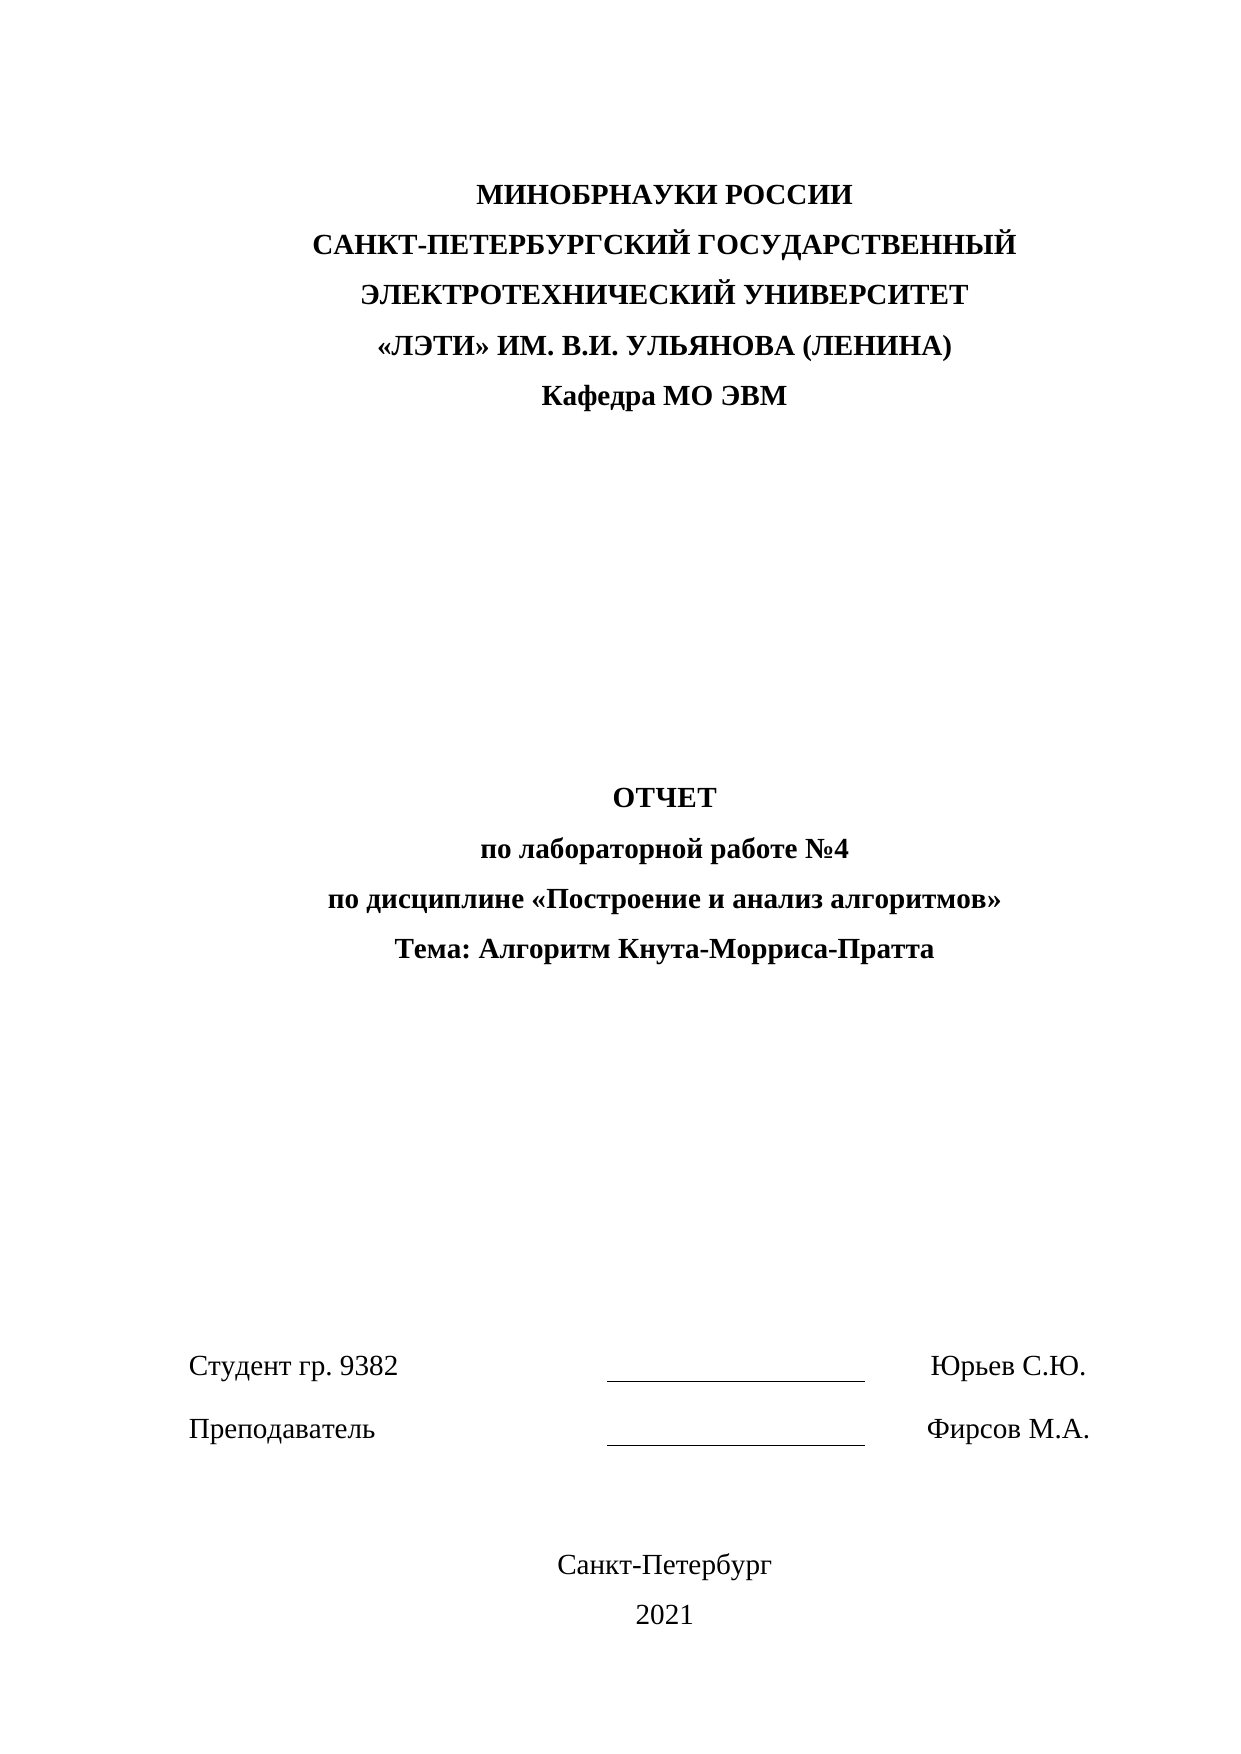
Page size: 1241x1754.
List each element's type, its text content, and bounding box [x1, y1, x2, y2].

text электротехнический университет [177, 277, 1152, 311]
table_cell [607, 1382, 865, 1445]
text Санкт-Петербург [177, 1547, 1152, 1580]
text Санкт-Петербургский государственный [177, 227, 1152, 261]
text отчет [177, 781, 1152, 814]
text Кафедра МО ЭВМ [177, 378, 1152, 412]
table_header [607, 1317, 865, 1381]
text по лабораторной работе №4 [177, 831, 1152, 864]
text 2021 [177, 1597, 1152, 1631]
table_cell Фирсов М.А. [865, 1381, 1152, 1445]
table_cell Преподаватель [177, 1381, 607, 1445]
text «ЛЭТИ» им. В.И. Ульянова (Ленина) [177, 328, 1152, 361]
text по дисциплине «Построение и анализ алгоритмов» [177, 881, 1152, 915]
text Тема: Алгоритм Кнута-Морриса-Пратта [177, 931, 1152, 965]
table_header Юрьев С.Ю. [865, 1317, 1152, 1381]
text МИНОБРНАУКИ РОССИИ [177, 177, 1152, 210]
table_header Студент гр. 9382 [177, 1317, 607, 1381]
